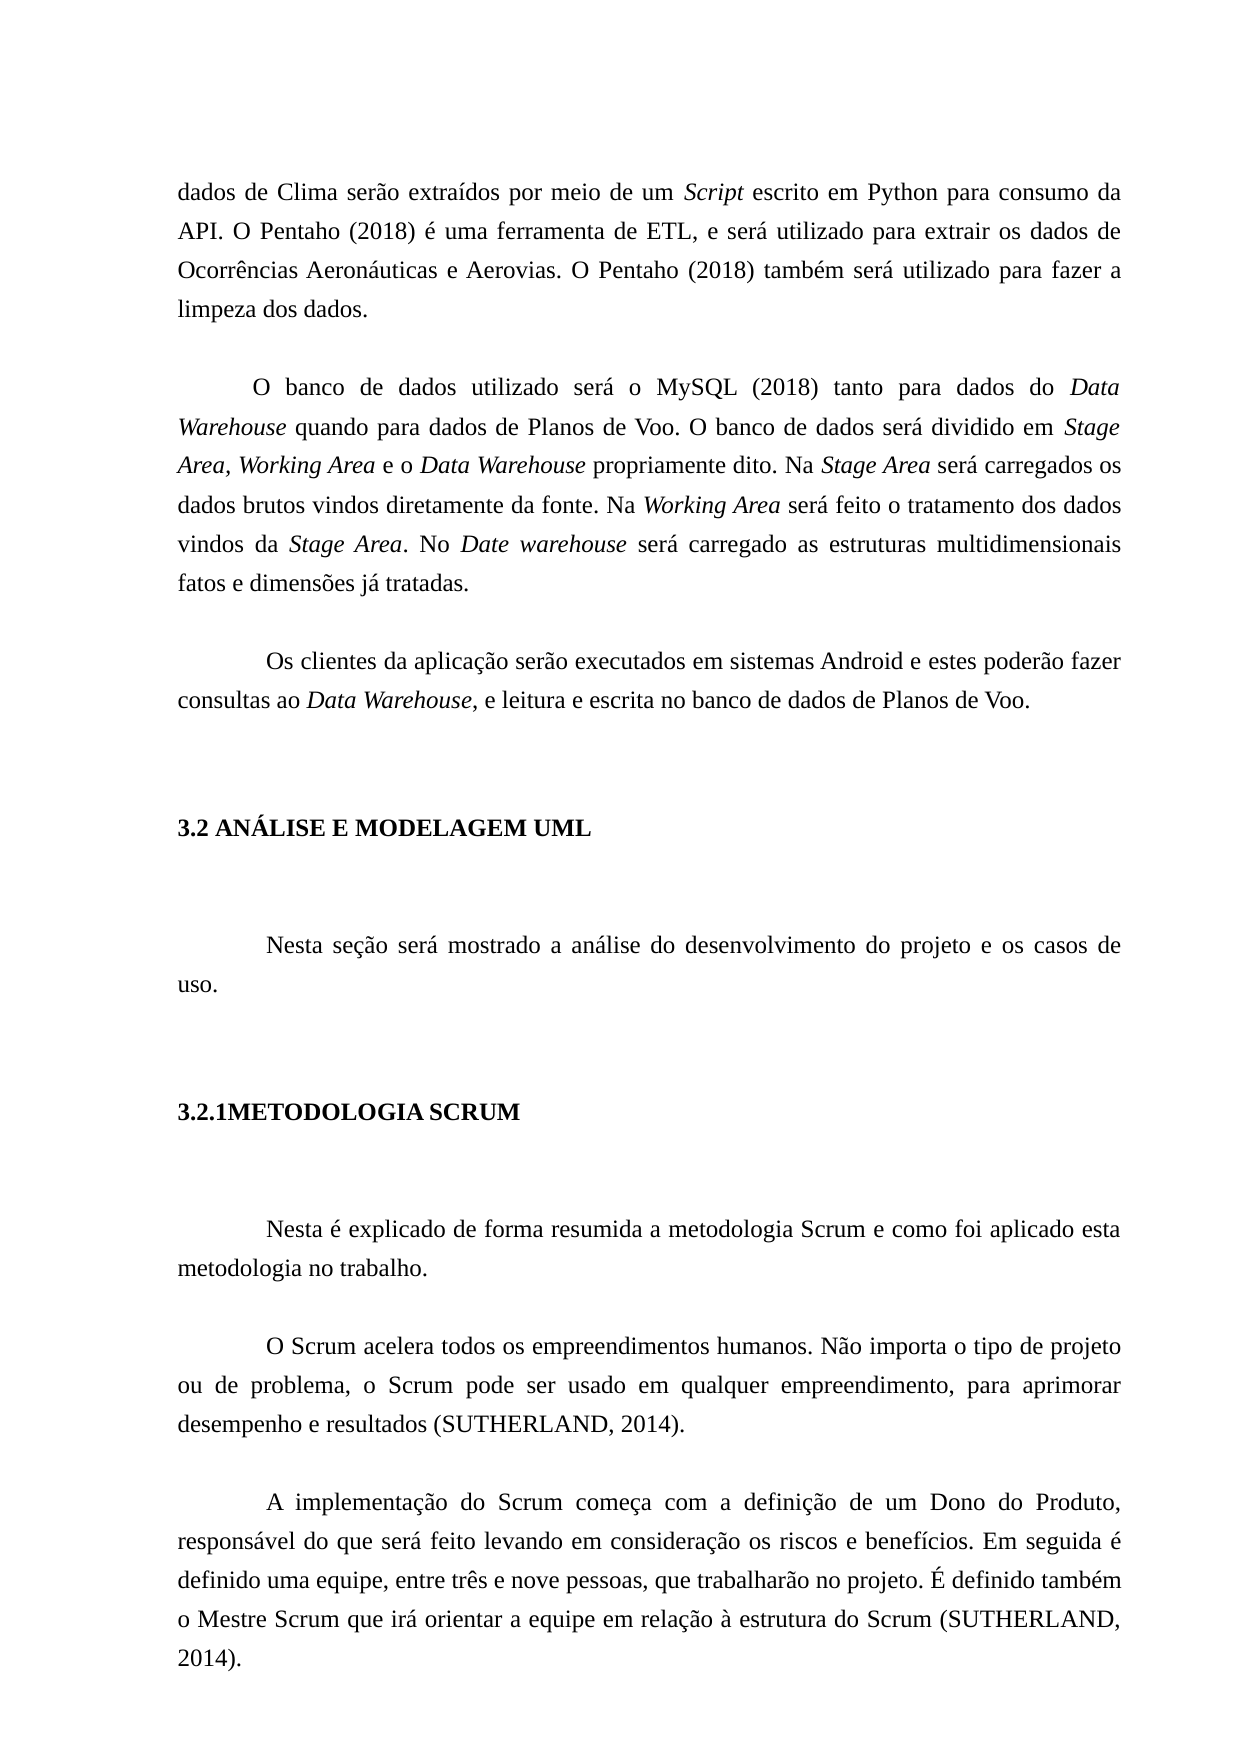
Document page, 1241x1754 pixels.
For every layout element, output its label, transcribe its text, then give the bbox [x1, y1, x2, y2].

text Os clientes da aplicação serão executados em sistemas Android e estes poderão fazer consultas ao Data Warehouse, e leitura e escrita no banco de dados de Planos de Voo. [177, 646, 1122, 714]
text A implementação do Scrum começa com a definição de um Dono do Produto, responsável do que será feito levando em consideração os riscos e benefícios. Em seguida é definido uma equipe, entre três e nove pessoas, que trabalharão no projeto. É definido também o Mestre Scrum que irá orientar a equipe em relação à estrutura do Scrum (SUTHERLAND, 2014). [177, 1487, 1122, 1672]
text Nesta seção será mostrado a análise do desenvolvimento do projeto e os casos de uso. [177, 930, 1122, 998]
text Os dados de Clima serão extraídos por meio de um Script escrito em Python para consumo da API. O Pentaho (2018) é uma ferramenta de ETL, e será utilizado para extrair os dados de Ocorrências Aeronáuticas e Aerovias. O Pentaho (2018) também será utilizado para fazer a limpeza dos dados. [177, 177, 1122, 323]
text O Scrum acelera todos os empreendimentos humanos. Não importa o tipo de projeto ou de problema, o Scrum pode ser usado em qualquer empreendimento, para aprimorar desempenho e resultados (SUTHERLAND, 2014). [177, 1331, 1122, 1438]
subtitle Metodologia Scrum [177, 1097, 1122, 1125]
subtitle Análise e Modelagem UML [177, 813, 1122, 841]
text O banco de dados utilizado será o MySQL (2018) tanto para dados do Data Warehouse quando para dados de Planos de Voo. O banco de dados será dividido em Stage Area, Working Area e o Data Warehouse propriamente dito. Na Stage Area será carregados os dados brutos vindos diretamente da fonte. Na Working Area será feito o tratamento dos dados vindos da Stage Area. No Date warehouse será carregado as estruturas multidimensionais fatos e dimensões já tratadas. [177, 333, 1122, 597]
text Nesta é explicado de forma resumida a metodologia Scrum e como foi aplicado esta metodologia no trabalho. [177, 1214, 1122, 1282]
